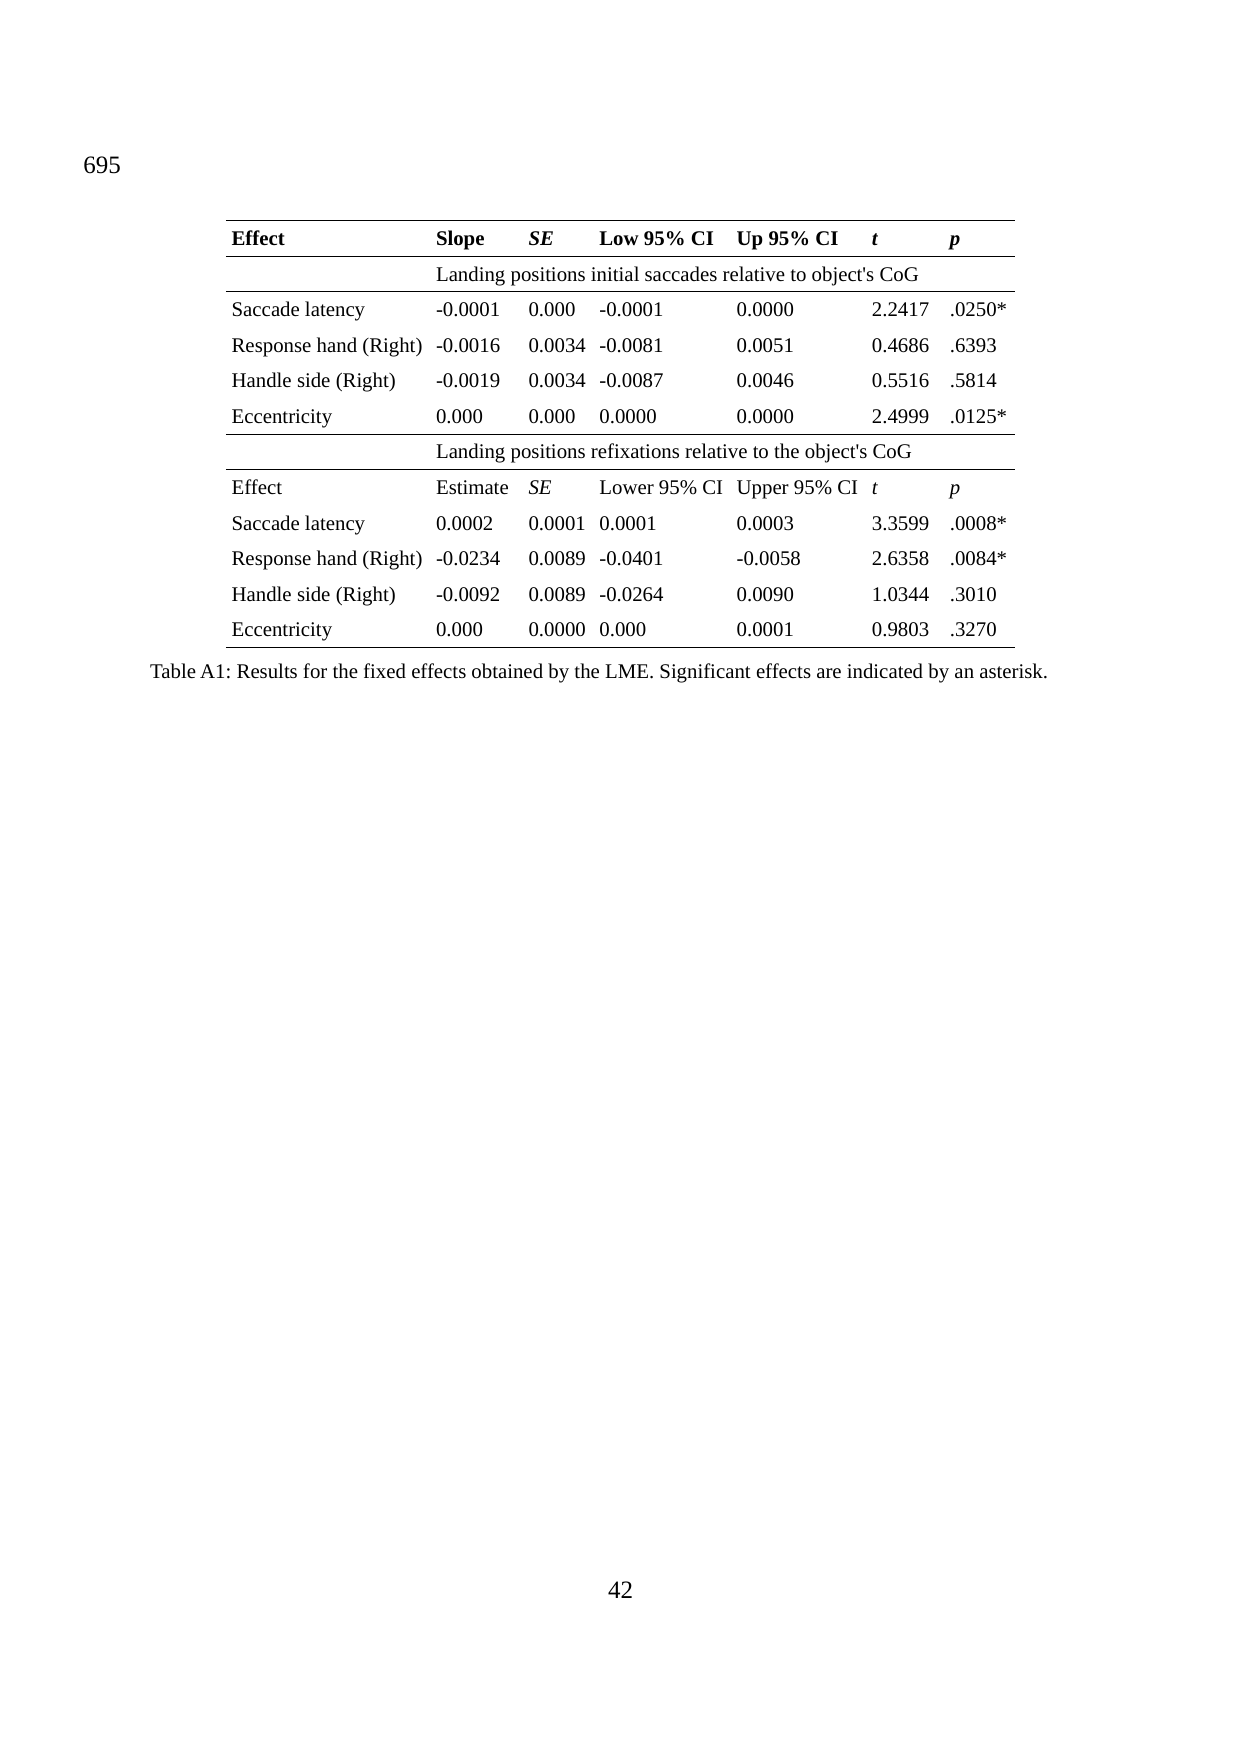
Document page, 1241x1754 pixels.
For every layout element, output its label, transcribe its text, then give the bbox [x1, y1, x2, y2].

table_cell 0.0000 [593, 398, 731, 433]
table_cell p [944, 470, 1015, 505]
table_cell Landing positions refixations relative to the object's CoG [430, 435, 1015, 469]
table_cell 1.0344 [866, 576, 944, 611]
table_cell 0.0001 [593, 505, 731, 540]
table_cell Eccentricity [226, 611, 430, 647]
table_cell Response hand (Right) [226, 327, 430, 362]
table_cell -0.0058 [731, 540, 866, 576]
table_cell 0.0046 [731, 363, 866, 398]
table_cell 0.000 [593, 611, 731, 647]
table_header SE [523, 221, 593, 256]
table_cell 0.0001 [523, 505, 593, 540]
table_header Slope [430, 221, 522, 256]
table_cell Landing positions initial saccades relative to object's CoG [430, 257, 1015, 291]
table_cell 0.000 [430, 398, 522, 433]
table_cell .3270 [944, 611, 1015, 647]
table_cell [226, 435, 430, 469]
table_cell 3.3599 [866, 505, 944, 540]
table_cell 0.0090 [731, 576, 866, 611]
table_cell Estimate [430, 470, 522, 505]
table_cell 0.000 [523, 398, 593, 433]
table_cell -0.0234 [430, 540, 522, 576]
table_cell .5814 [944, 363, 1015, 398]
table_cell 0.0034 [523, 327, 593, 362]
table_header Low 95% CI [593, 221, 731, 256]
table_cell 0.0089 [523, 540, 593, 576]
table_header Effect [226, 221, 430, 256]
table_cell 0.0003 [731, 505, 866, 540]
table_header t [866, 221, 944, 256]
table_cell -0.0401 [593, 540, 731, 576]
table_cell t [866, 470, 944, 505]
table_cell Handle side (Right) [226, 576, 430, 611]
table_cell Effect [226, 470, 430, 505]
table_cell .6393 [944, 327, 1015, 362]
table_cell 2.4999 [866, 398, 944, 433]
table_cell -0.0016 [430, 327, 522, 362]
table_cell 2.6358 [866, 540, 944, 576]
table_cell 0.0034 [523, 363, 593, 398]
table_cell Saccade latency [226, 505, 430, 540]
table_cell 0.0000 [731, 398, 866, 433]
table_cell 0.9803 [866, 611, 944, 647]
text Table A1: Results for the fixed effects obtained by the LME. Significant effects are indicated by an asterisk. [150, 659, 1091, 683]
table_cell -0.0001 [593, 292, 731, 327]
table_cell Handle side (Right) [226, 363, 430, 398]
table_cell Saccade latency [226, 292, 430, 327]
table_cell 0.0002 [430, 505, 522, 540]
table_cell 0.0001 [731, 611, 866, 647]
table_cell .0008* [944, 505, 1015, 540]
table_cell -0.0264 [593, 576, 731, 611]
table_cell -0.0019 [430, 363, 522, 398]
table_cell [226, 257, 430, 291]
table_cell 0.5516 [866, 363, 944, 398]
table_cell 0.0051 [731, 327, 866, 362]
table_cell Response hand (Right) [226, 540, 430, 576]
table_cell -0.0081 [593, 327, 731, 362]
table_cell .0125* [944, 398, 1015, 433]
table_cell 0.0000 [731, 292, 866, 327]
table_cell .3010 [944, 576, 1015, 611]
table_cell .0250* [944, 292, 1015, 327]
table_cell -0.0092 [430, 576, 522, 611]
table_cell SE [523, 470, 593, 505]
table_cell 0.4686 [866, 327, 944, 362]
table_cell 2.2417 [866, 292, 944, 327]
table_cell -0.0087 [593, 363, 731, 398]
table_cell 0.000 [523, 292, 593, 327]
table_header Up 95% CI [731, 221, 866, 256]
table_cell 0.000 [430, 611, 522, 647]
table_cell .0084* [944, 540, 1015, 576]
table_cell -0.0001 [430, 292, 522, 327]
table_cell 0.0000 [523, 611, 593, 647]
table_cell Lower 95% CI [593, 470, 731, 505]
table_cell Upper 95% CI [731, 470, 866, 505]
table_header p [944, 221, 1015, 256]
table_cell Eccentricity [226, 398, 430, 433]
table_cell 0.0089 [523, 576, 593, 611]
